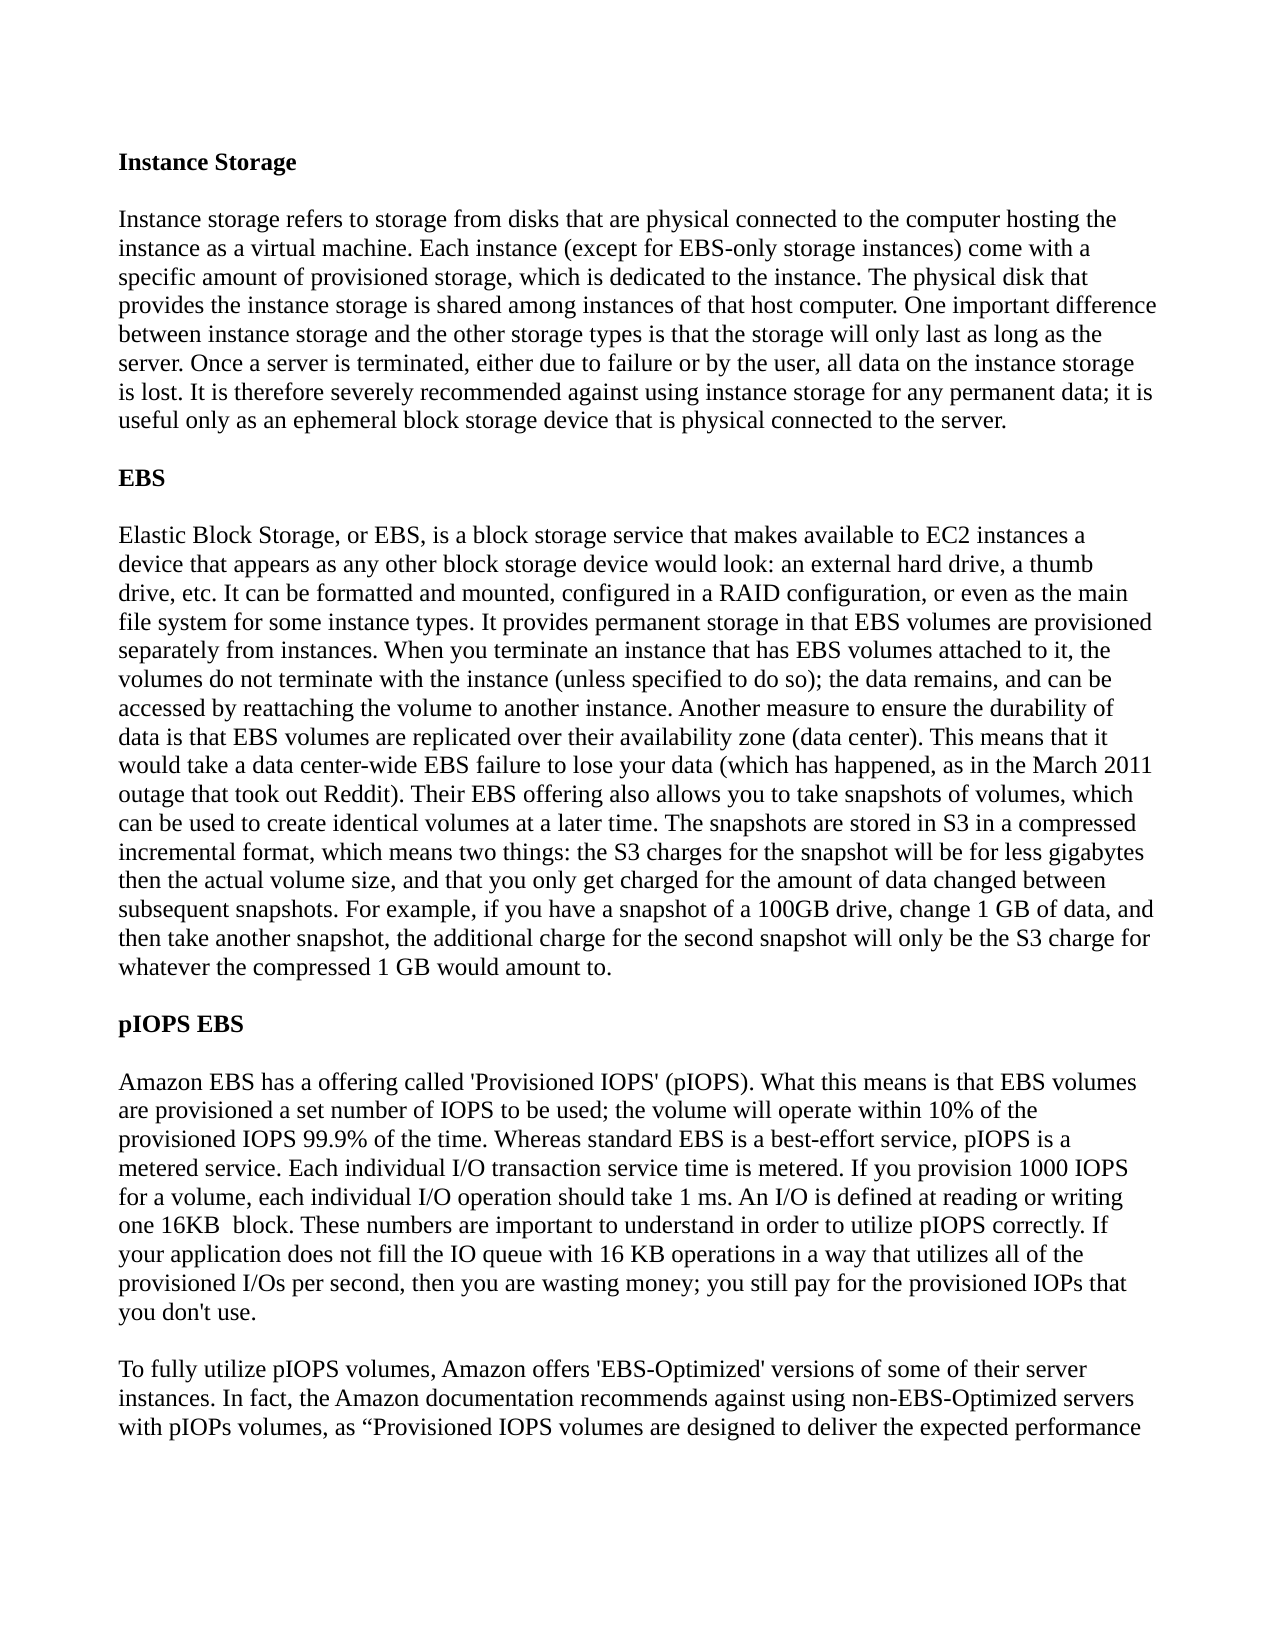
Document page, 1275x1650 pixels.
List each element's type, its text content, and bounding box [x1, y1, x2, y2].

text Instance Storage [118, 147, 1157, 176]
text To fully utilize pIOPS volumes, Amazon offers 'EBS-Optimized' versions of some of their server instances. In fact, the Amazon documentation recommends against using non-EBS-Optimized servers with pIOPs volumes, as “Provisioned IOPS volumes are designed to deliver the expected performance [118, 1354, 1157, 1441]
text pIOPS EBS [118, 1009, 1157, 1038]
text EBS [118, 463, 1157, 492]
text Instance storage refers to storage from disks that are physical connected to the computer hosting the instance as a virtual machine. Each instance (except for EBS-only storage instances) come with a specific amount of provisioned storage, which is dedicated to the instance. The physical disk that provides the instance storage is shared among instances of that host computer. One important difference between instance storage and the other storage types is that the storage will only last as long as the server. Once a server is terminated, either due to failure or by the user, all data on the instance storage is lost. It is therefore severely recommended against using instance storage for any permanent data; it is useful only as an ephemeral block storage device that is physical connected to the server. [118, 204, 1157, 434]
text Elastic Block Storage, or EBS, is a block storage service that makes available to EC2 instances a device that appears as any other block storage device would look: an external hard drive, a thumb drive, etc. It can be formatted and mounted, configured in a RAID configuration, or even as the main file system for some instance types. It provides permanent storage in that EBS volumes are provisioned separately from instances. When you terminate an instance that has EBS volumes attached to it, the volumes do not terminate with the instance (unless specified to do so); the data remains, and can be accessed by reattaching the volume to another instance. Another measure to ensure the durability of data is that EBS volumes are replicated over their availability zone (data center). This means that it would take a data center-wide EBS failure to lose your data (which has happened, as in the March 2011 outage that took out Reddit). Their EBS offering also allows you to take snapshots of volumes, which can be used to create identical volumes at a later time. The snapshots are stored in S3 in a compressed incremental format, which means two things: the S3 charges for the snapshot will be for less gigabytes then the actual volume size, and that you only get charged for the amount of data changed between subsequent snapshots. For example, if you have a snapshot of a 100GB drive, change 1 GB of data, and then take another snapshot, the additional charge for the second snapshot will only be the S3 charge for whatever the compressed 1 GB would amount to. [118, 521, 1157, 981]
text Amazon EBS has a offering called 'Provisioned IOPS' (pIOPS). What this means is that EBS volumes are provisioned a set number of IOPS to be used; the volume will operate within 10% of the provisioned IOPS 99.9% of the time. Whereas standard EBS is a best-effort service, pIOPS is a metered service. Each individual I/O transaction service time is metered. If you provision 1000 IOPS for a volume, each individual I/O operation should take 1 ms. An I/O is defined at reading or writing one 16KB block. These numbers are important to understand in order to utilize pIOPS correctly. If your application does not fill the IO queue with 16 KB operations in a way that utilizes all of the provisioned I/Os per second, then you are wasting money; you still pay for the provisioned IOPs that you don't use. [118, 1067, 1157, 1326]
